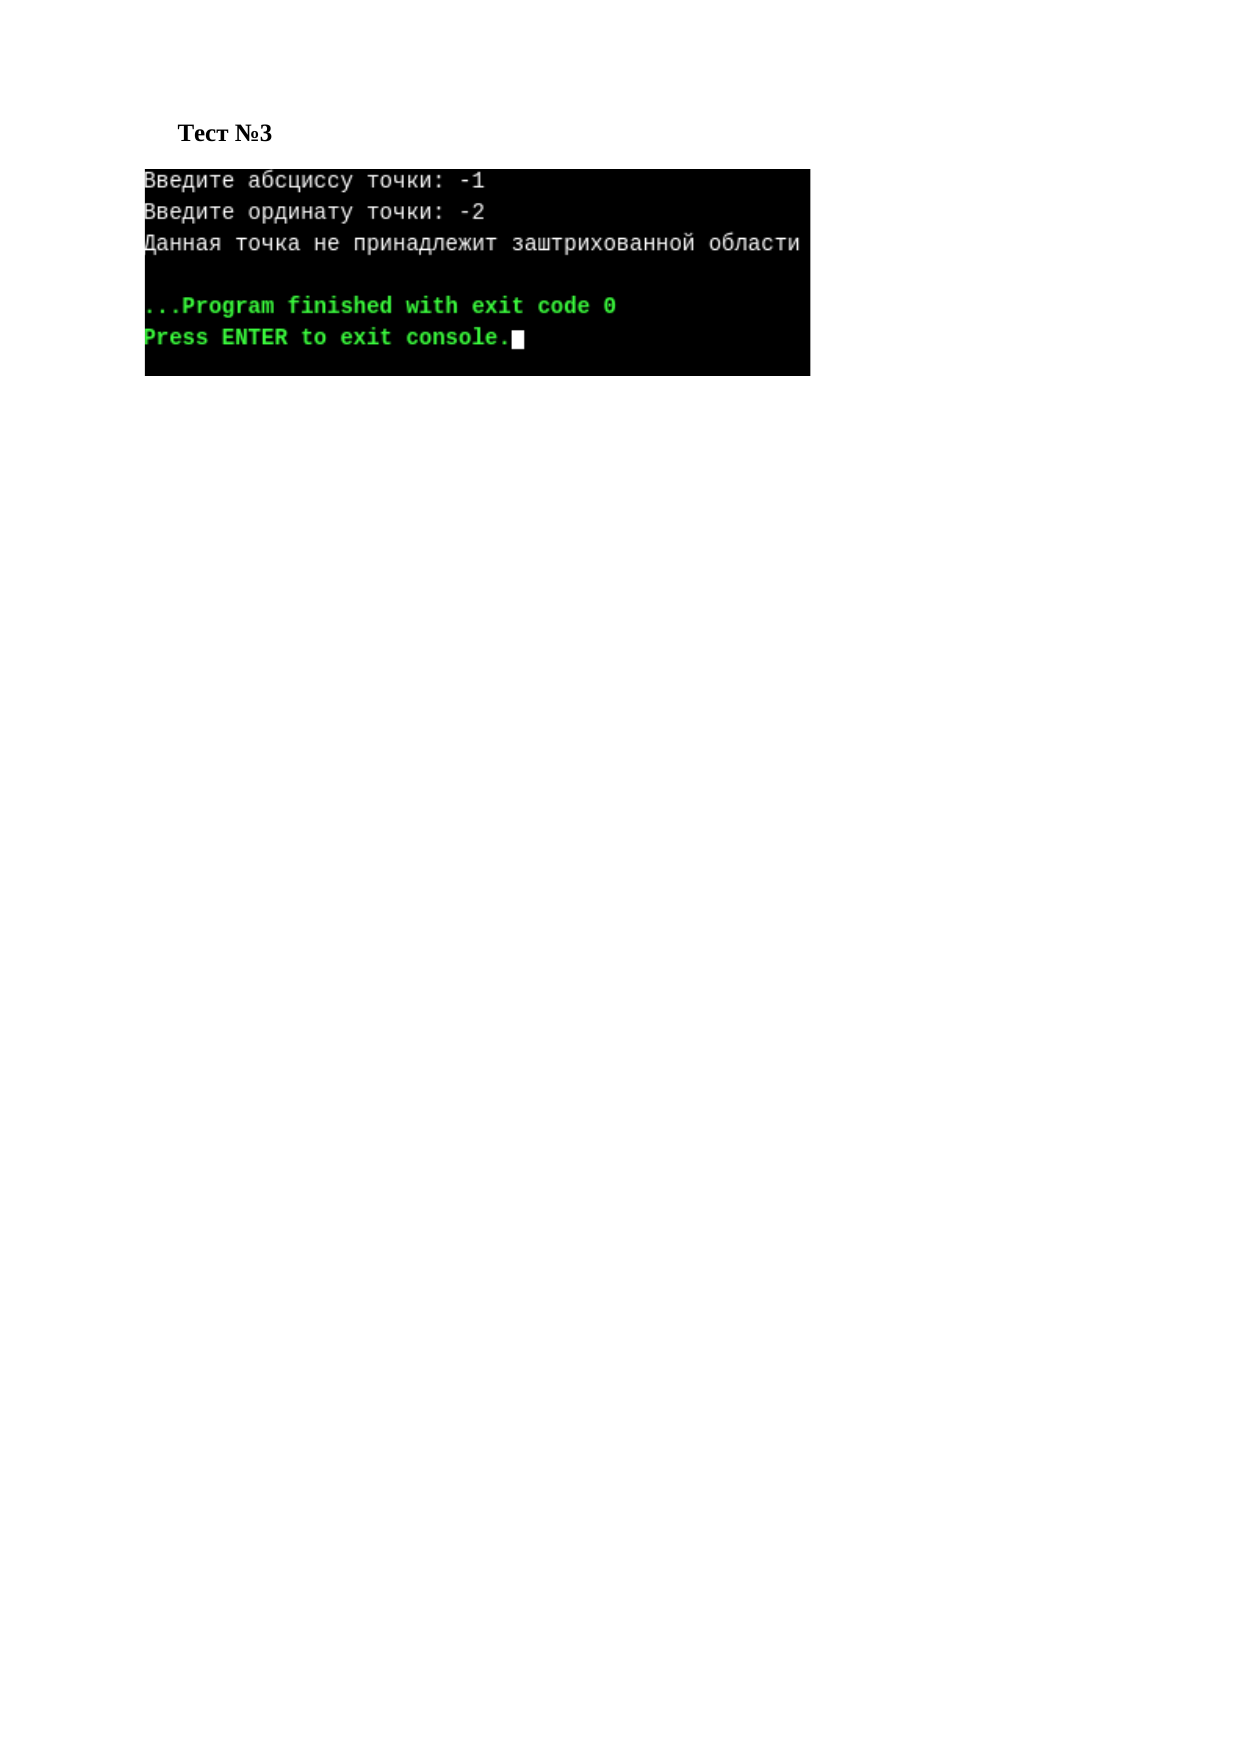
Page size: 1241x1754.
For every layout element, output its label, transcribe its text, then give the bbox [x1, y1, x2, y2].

picture [144, 169, 811, 376]
text Тест №3 [177, 118, 1152, 147]
